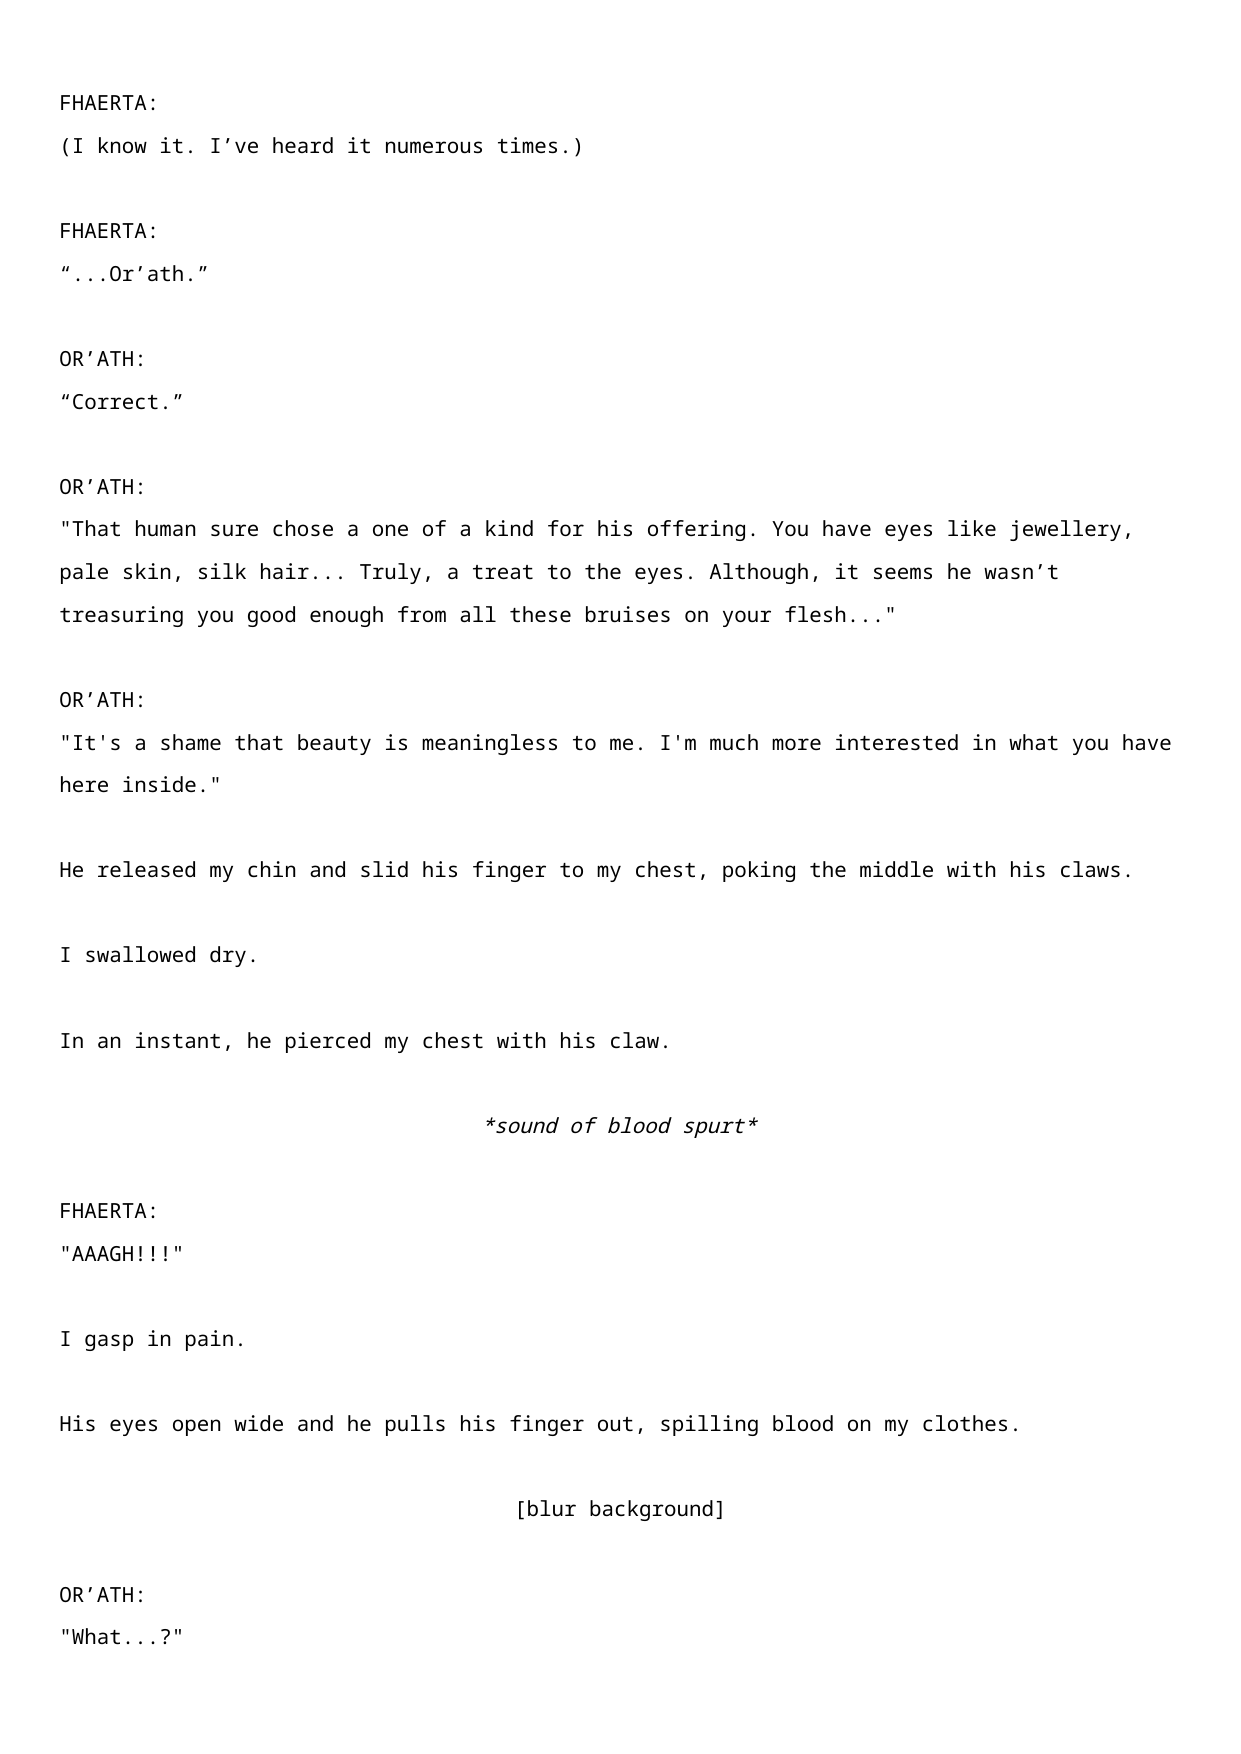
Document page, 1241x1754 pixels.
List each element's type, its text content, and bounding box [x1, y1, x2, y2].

text "AAAGH!!!" [59, 1239, 1181, 1267]
text FHAERTA: [59, 88, 1181, 117]
text FHAERTA: [59, 1196, 1181, 1225]
text I gasp in pain. [59, 1324, 1181, 1352]
text OR’ATH: [59, 472, 1181, 500]
text OR’ATH: [59, 1580, 1181, 1608]
text "What...?" [59, 1622, 1181, 1651]
text [blur background] [59, 1494, 1181, 1523]
text (I know it. I’ve heard it numerous times.) [59, 131, 1181, 159]
text OR’ATH: [59, 344, 1181, 373]
text In an instant, he pierced my chest with his claw. [59, 1026, 1181, 1054]
text I swallowed dry. [59, 941, 1181, 969]
text “Correct.” [59, 387, 1181, 415]
text OR’ATH: [59, 685, 1181, 713]
text "It's a shame that beauty is meaningless to me. I'm much more interested in what you have here inside." [59, 728, 1181, 799]
text *sound of blood spurt* [59, 1111, 1181, 1139]
text FHAERTA: [59, 216, 1181, 245]
text He released my chin and slid his finger to my chest, poking the middle with his claws. [59, 855, 1181, 884]
text His eyes open wide and he pulls his finger out, spilling blood on my clothes. [59, 1409, 1181, 1438]
text "That human sure chose a one of a kind for his offering. You have eyes like jewellery, pale skin, silk hair... Truly, a treat to the eyes. Although, it seems he wasn’t treasuring you good enough from all these bruises on your flesh..." [59, 514, 1181, 628]
text “...Or’ath.” [59, 259, 1181, 287]
